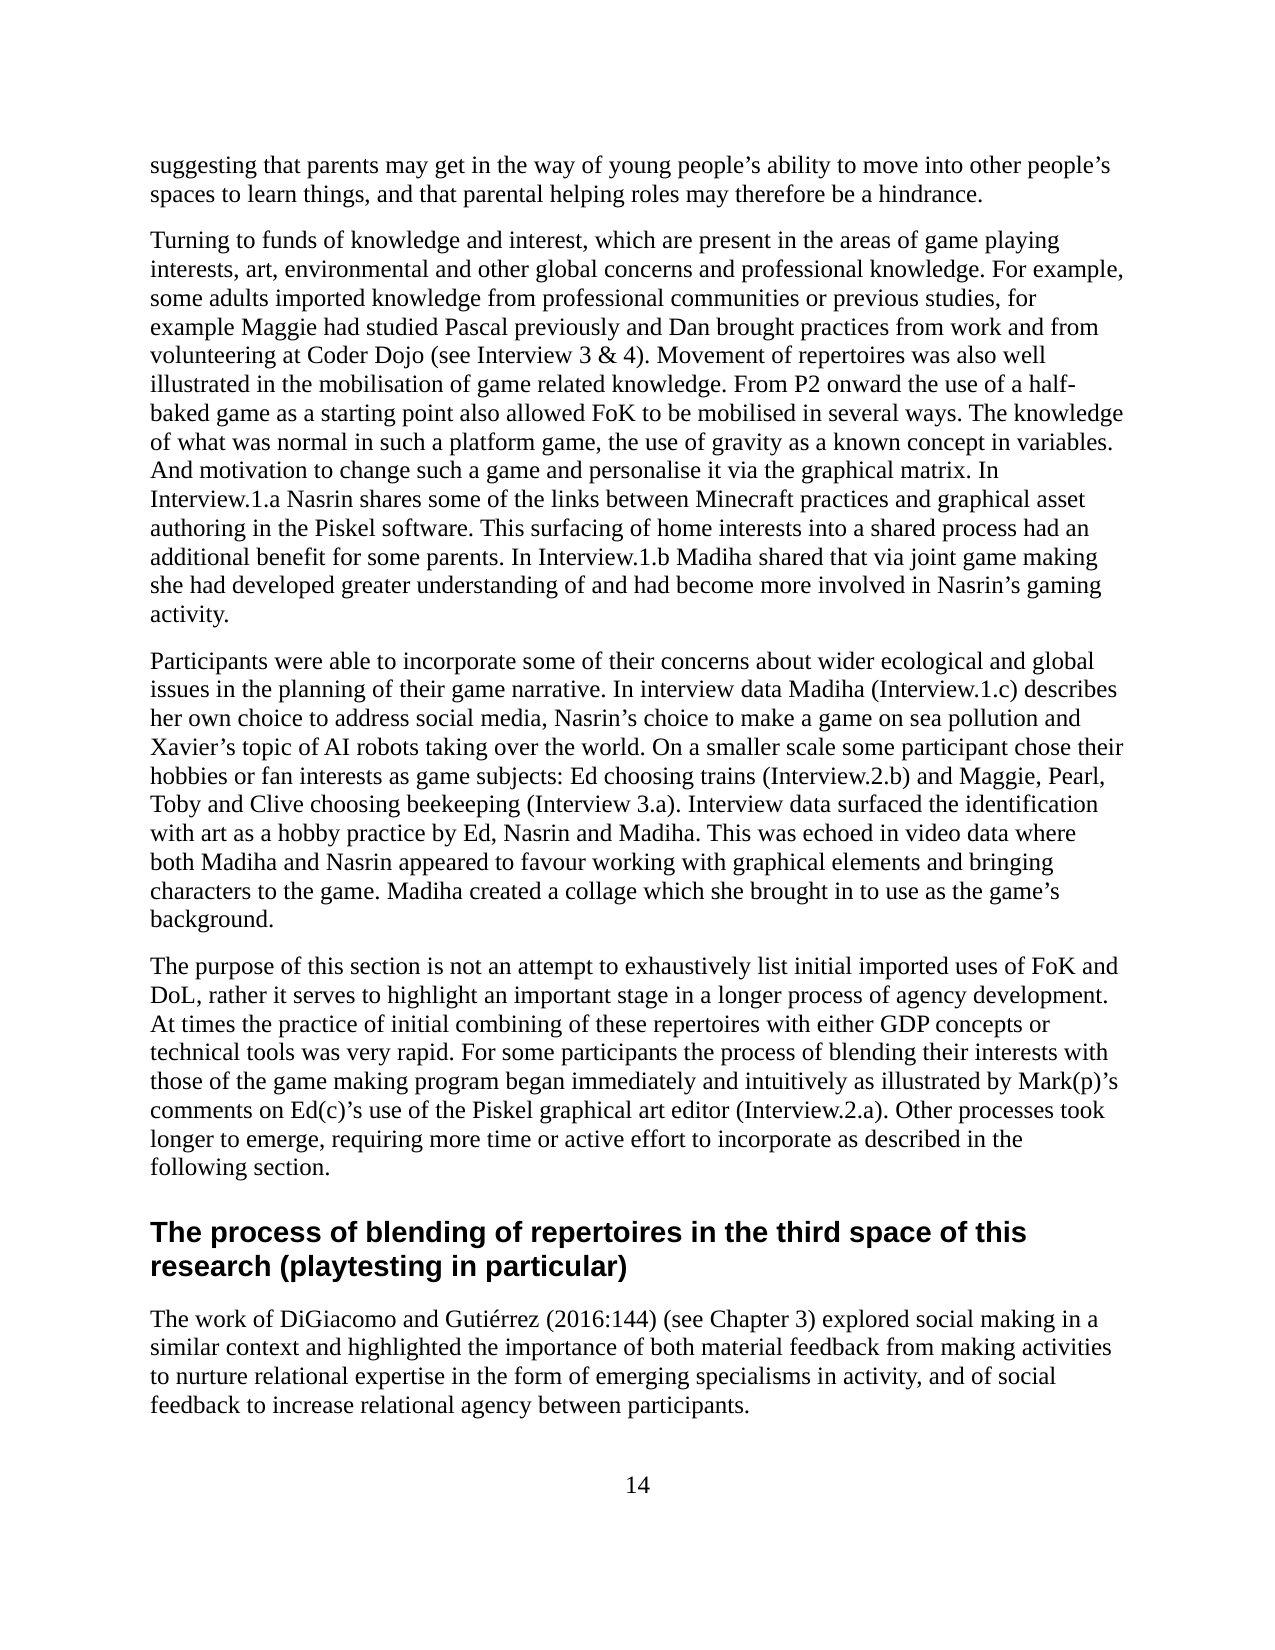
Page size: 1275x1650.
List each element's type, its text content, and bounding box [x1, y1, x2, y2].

text The purpose of this section is not an attempt to exhaustively list initial imported uses of FoK and DoL, rather it serves to highlight an important stage in a longer process of agency development. At times the practice of initial combining of these repertoires with either GDP concepts or technical tools was very rapid. For some participants the process of blending their interests with those of the game making program began immediately and intuitively as illustrated by Mark(p)’s comments on Ed(c)’s use of the Piskel graphical art editor (Interview.2.a). Other processes took longer to emerge, requiring more time or active effort to incorporate as described in the following section. [150, 951, 1125, 1181]
text The work of DiGiacomo and Gutiérrez (2016:144) (see Chapter 3) explored social making in a similar context and highlighted the importance of both material feedback from making activities to nurture relational expertise in the form of emerging specialisms in activity, and of social feedback to increase relational agency between participants. [150, 1304, 1125, 1419]
text Turning to funds of knowledge and interest, which are present in the areas of game playing interests, art, environmental and other global concerns and professional knowledge. For example, some adults imported knowledge from professional communities or previous studies, for example Maggie had studied Pascal previously and Dan brought practices from work and from volunteering at Coder Dojo (see Interview 3 & 4). Movement of repertoires was also well illustrated in the mobilisation of game related knowledge. From P2 onward the use of a half-baked game as a starting point also allowed FoK to be mobilised in several ways. The knowledge of what was normal in such a platform game, the use of gravity as a known concept in variables. And motivation to change such a game and personalise it via the graphical matrix. In Interview.1.a Nasrin shares some of the links between Minecraft practices and graphical asset authoring in the Piskel software. This surfacing of home interests into a shared process had an additional benefit for some parents. In Interview.1.b Madiha shared that via joint game making she had developed greater understanding of and had become more involved in Nasrin’s gaming activity. [150, 225, 1125, 628]
text suggesting that parents may get in the way of young people’s ability to move into other people’s spaces to learn things, and that parental helping roles may therefore be a hindrance. [150, 150, 1125, 207]
subtitle The process of blending of repertoires in the third space of this research (playtesting in particular) [150, 1215, 1125, 1282]
text Participants were able to incorporate some of their concerns about wider ecological and global issues in the planning of their game narrative. In interview data Madiha (Interview.1.c) describes her own choice to address social media, Nasrin’s choice to make a game on sea pollution and Xavier’s topic of AI robots taking over the world. On a smaller scale some participant chose their hobbies or fan interests as game subjects: Ed choosing trains (Interview.2.b) and Maggie, Pearl, Toby and Clive choosing beekeeping (Interview 3.a). Interview data surfaced the identification with art as a hobby practice by Ed, Nasrin and Madiha. This was echoed in video data where both Madiha and Nasrin appeared to favour working with graphical elements and bringing characters to the game. Madiha created a collage which she brought in to use as the game’s background. [150, 646, 1125, 933]
